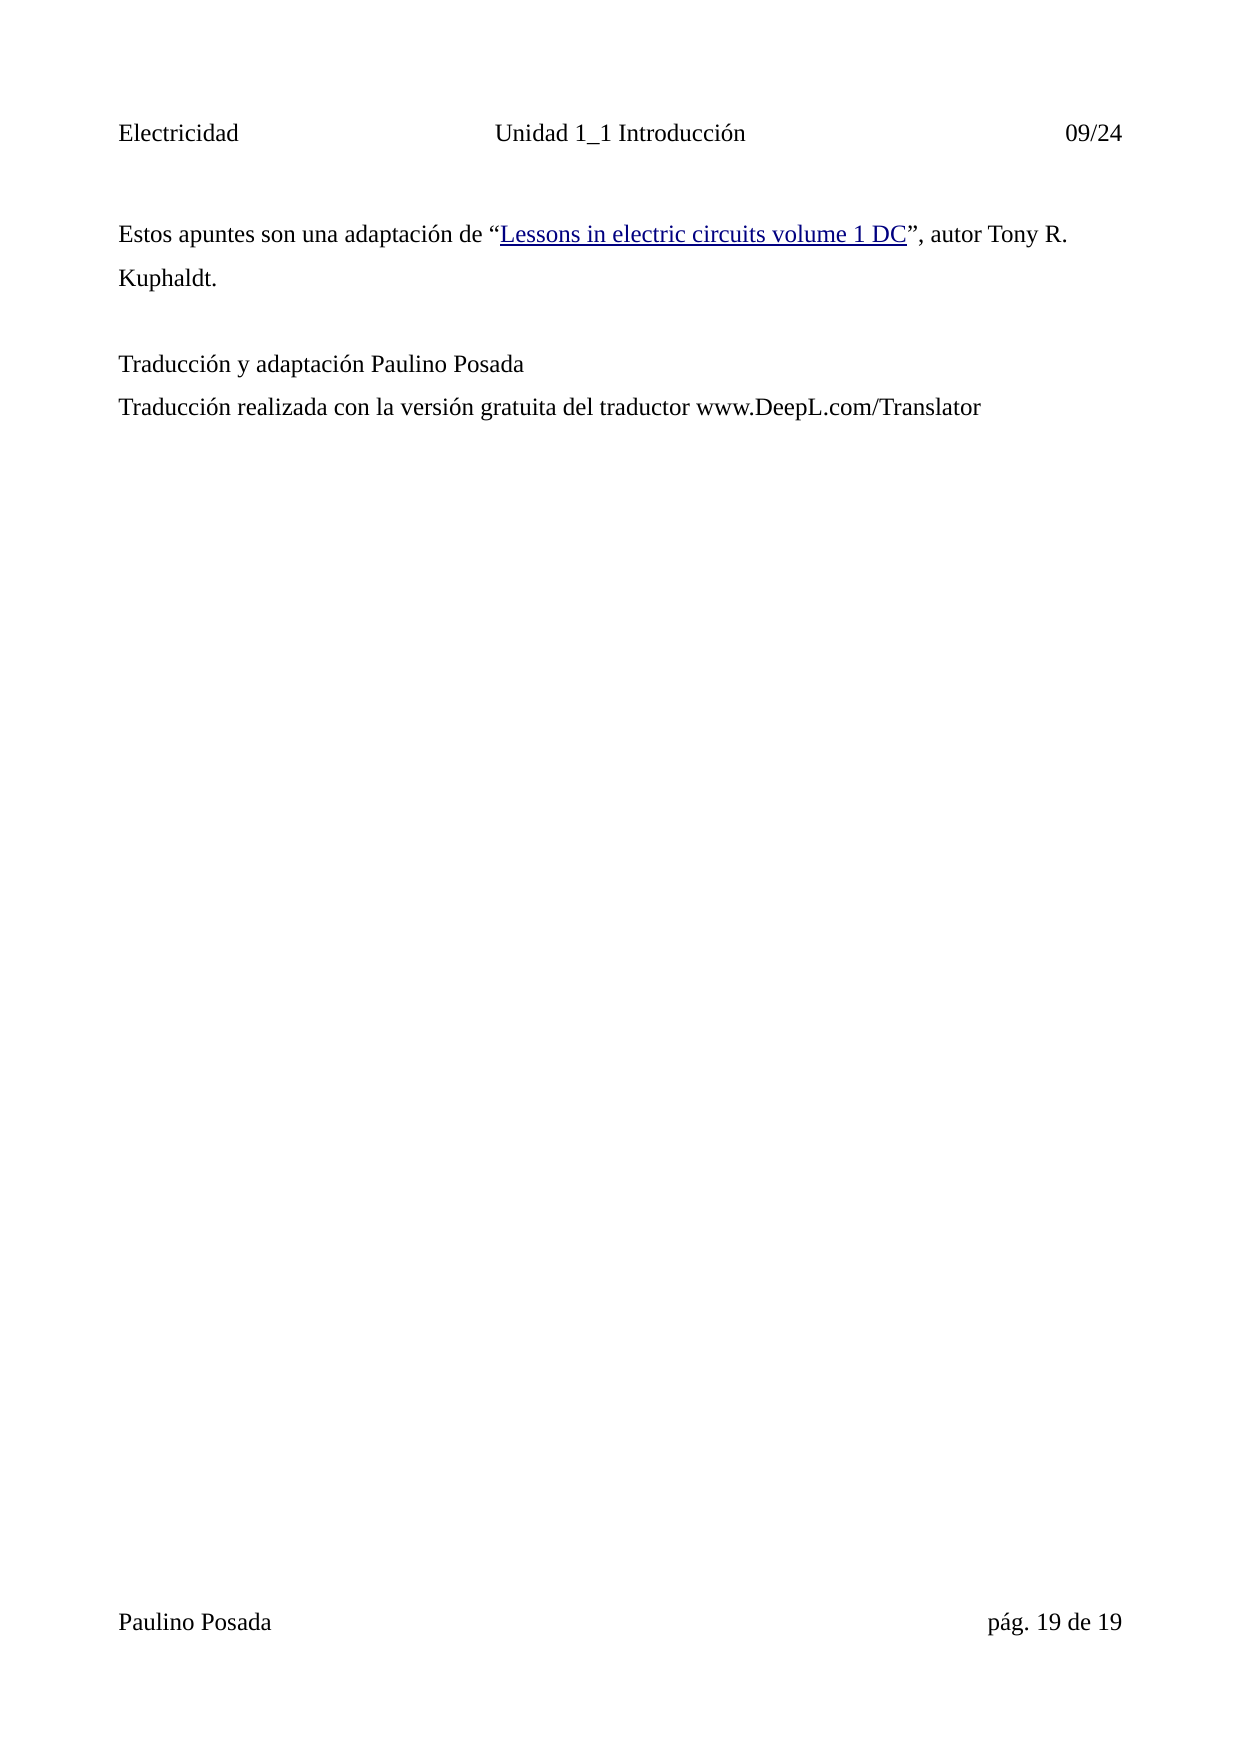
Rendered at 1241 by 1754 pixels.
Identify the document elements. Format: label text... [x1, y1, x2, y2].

text Estos apuntes son una adaptación de “Lessons in electric circuits volume 1 DC”, autor Tony R. Kuphaldt. [118, 219, 1122, 291]
text Traducción realizada con la versión gratuita del traductor www.DeepL.com/Translator [118, 392, 1122, 421]
text Traducción y adaptación Paulino Posada [118, 349, 1122, 378]
